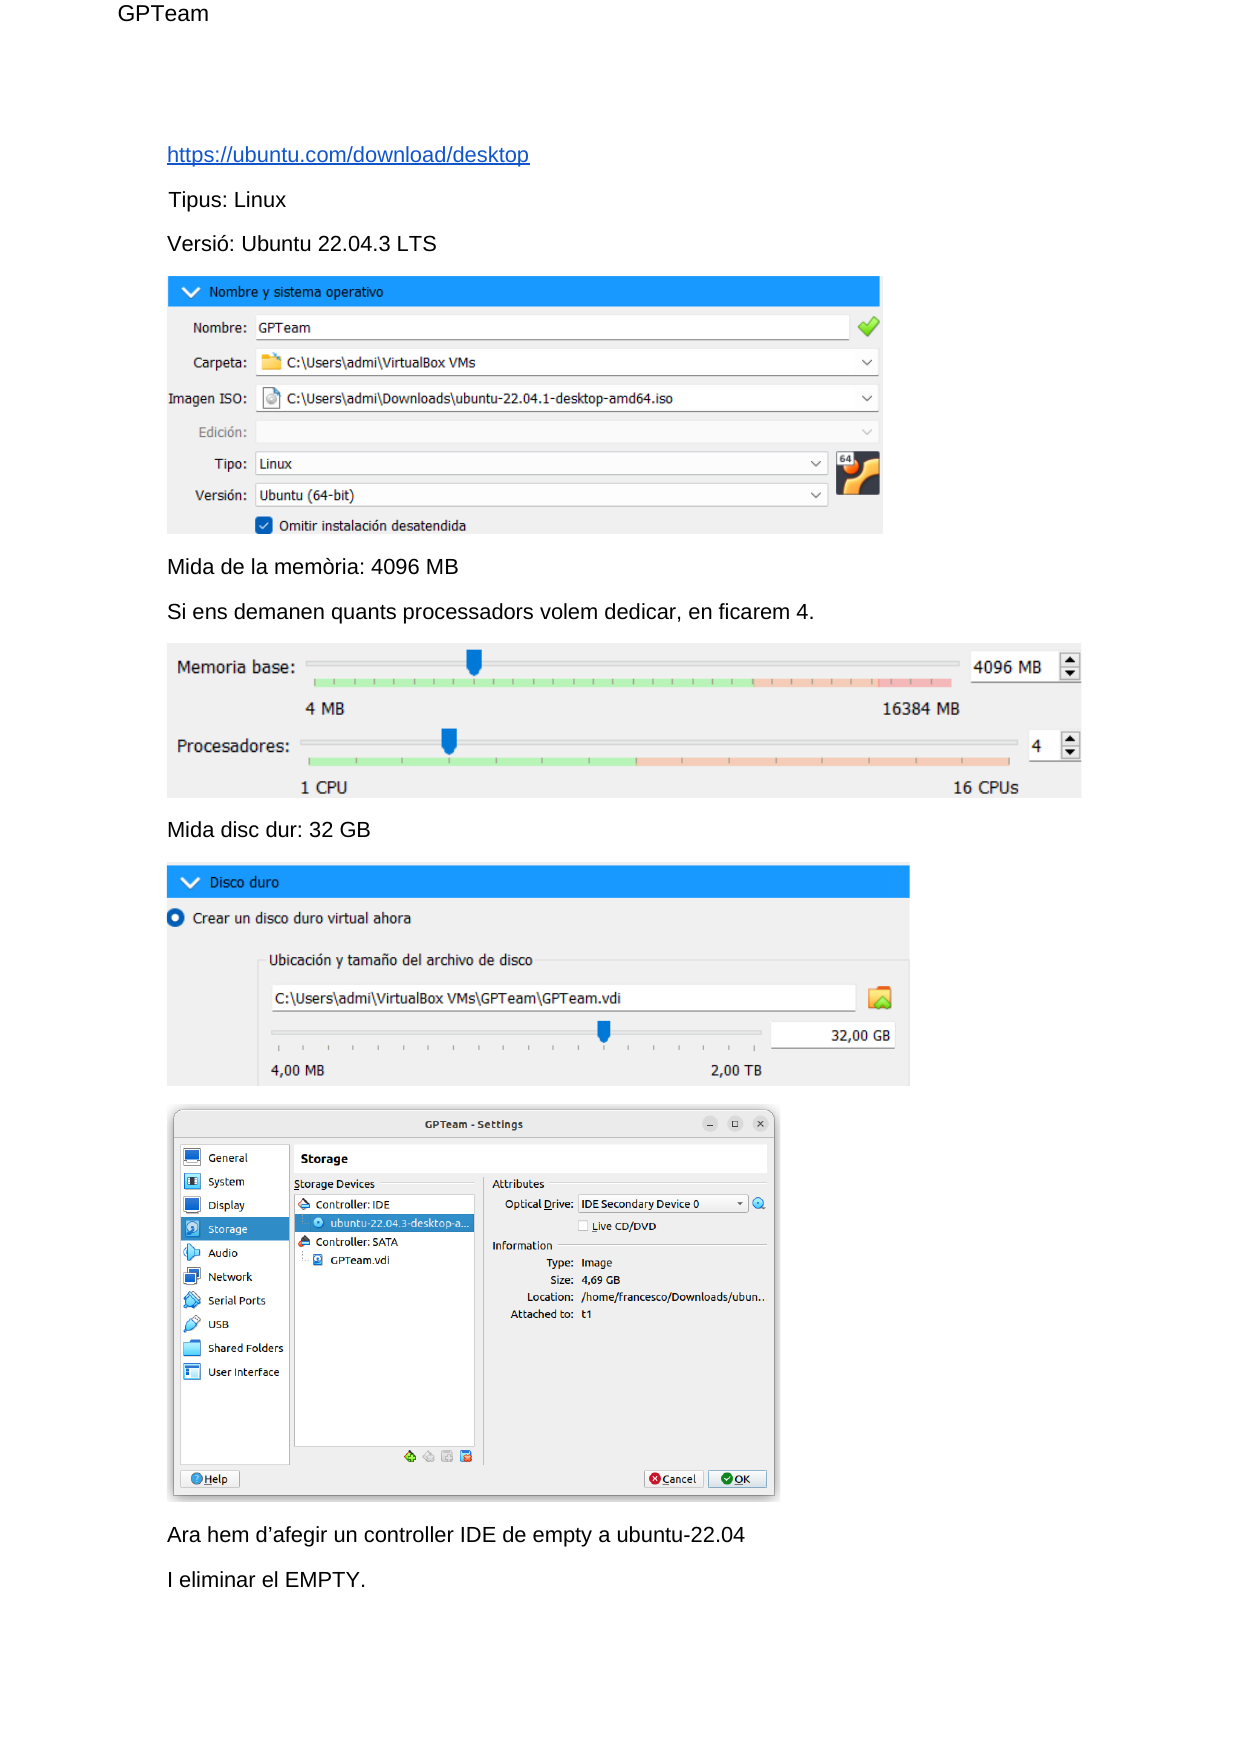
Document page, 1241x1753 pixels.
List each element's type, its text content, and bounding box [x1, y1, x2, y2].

text Versió: Ubuntu 22.04.3 LTS [167, 231, 1128, 256]
text Mida de la memòria: 4096 MB [167, 554, 1128, 579]
text I eliminar el EMPTY. [167, 1566, 1128, 1592]
picture [166, 862, 910, 1086]
text Mida disc dur: 32 GB [167, 817, 1128, 843]
picture [166, 276, 883, 534]
text Tipus: Linux [168, 186, 1128, 212]
text https://ubuntu.com/download/desktop [167, 141, 1128, 167]
text Si ens demanen quants processadors volem dedicar, en ficarem 4. [167, 599, 1128, 624]
picture [166, 643, 1082, 798]
picture [166, 1104, 781, 1502]
text Ara hem d’afegir un controller IDE de empty a ubuntu-22.04 [167, 1522, 1128, 1547]
